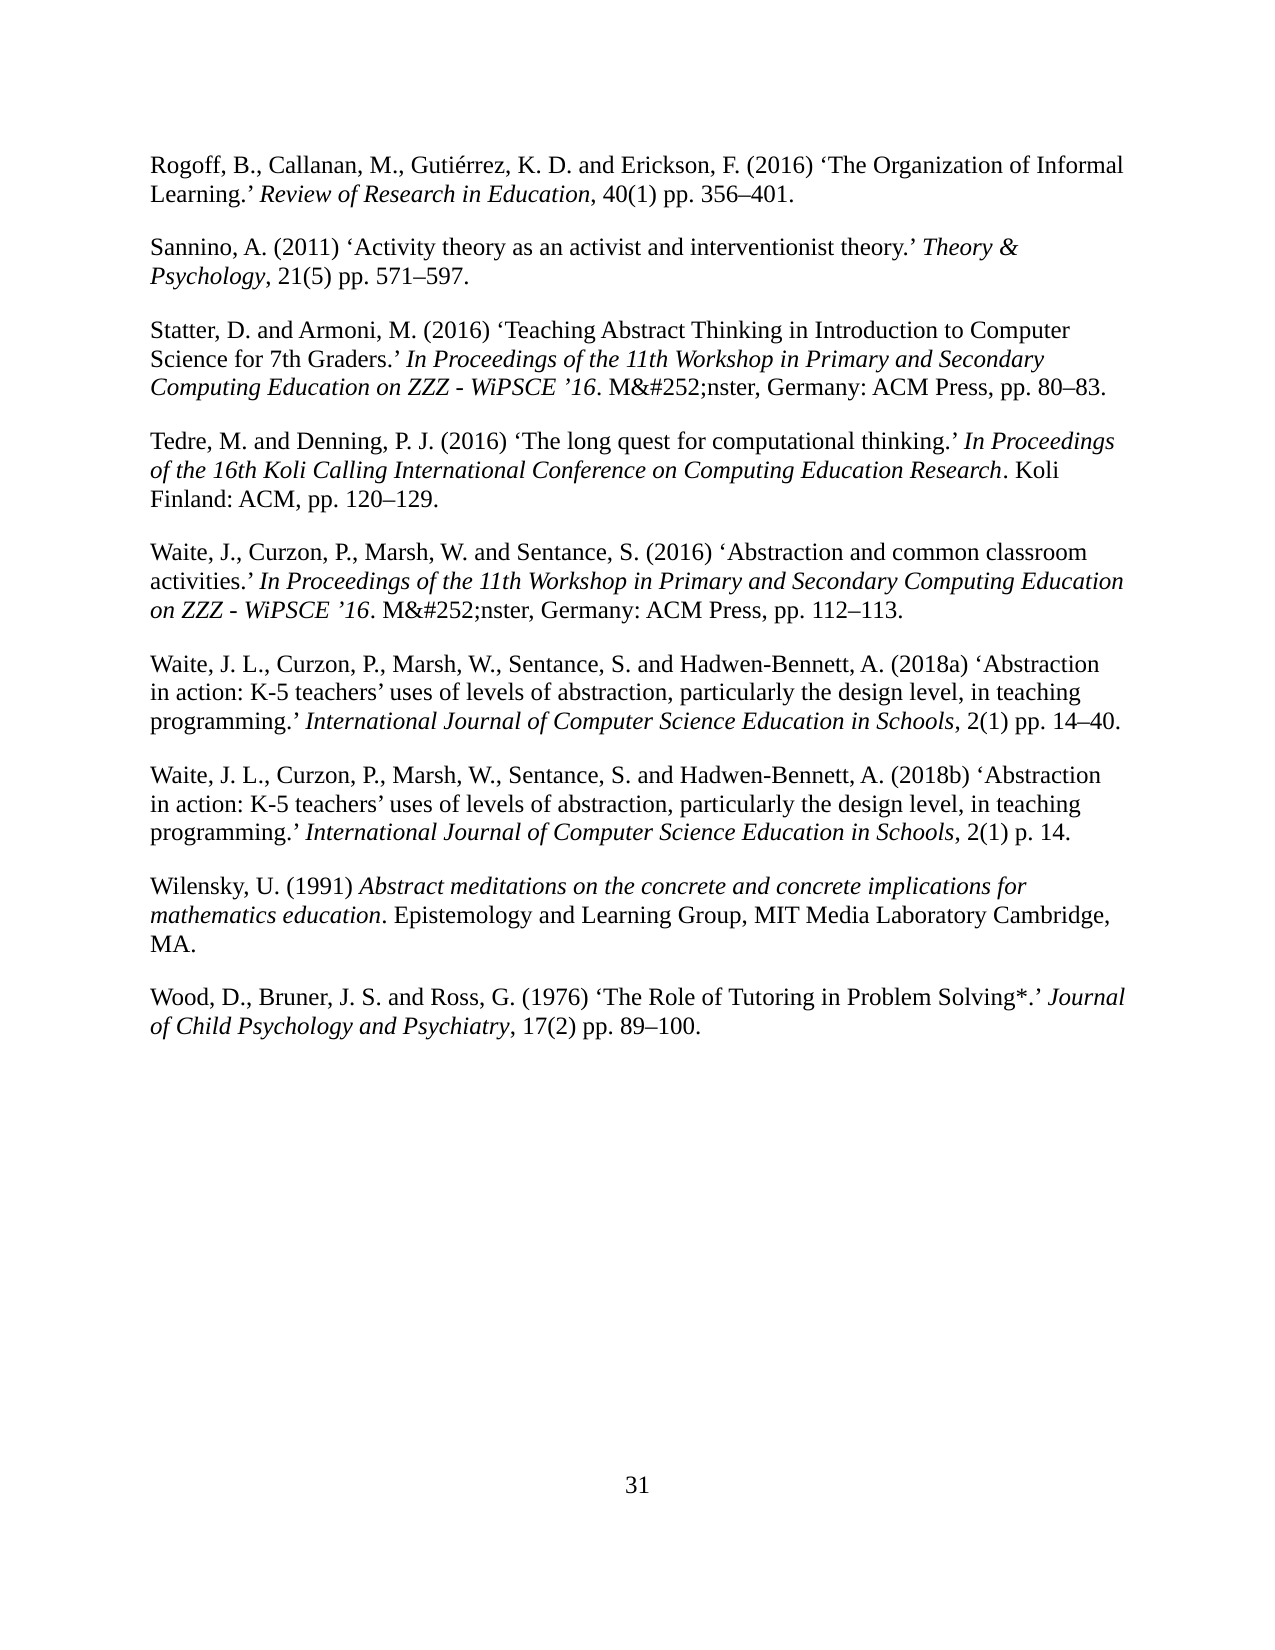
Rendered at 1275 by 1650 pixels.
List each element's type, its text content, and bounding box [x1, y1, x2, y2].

text Waite, J. L., Curzon, P., Marsh, W., Sentance, S. and Hadwen-Bennett, A. (2018a) ‘Abstraction in action: K-5 teachers’ uses of levels of abstraction, particularly the design level, in teaching programming.’ International Journal of Computer Science Education in Schools, 2(1) pp. 14–40. [150, 649, 1125, 735]
text Rogoff, B., Callanan, M., Gutiérrez, K. D. and Erickson, F. (2016) ‘The Organization of Informal Learning.’ Review of Research in Education, 40(1) pp. 356–401. [150, 150, 1125, 207]
text Tedre, M. and Denning, P. J. (2016) ‘The long quest for computational thinking.’ In Proceedings of the 16th Koli Calling International Conference on Computing Education Research. Koli Finland: ACM, pp. 120–129. [150, 426, 1125, 512]
text Wood, D., Bruner, J. S. and Ross, G. (1976) ‘The Role of Tutoring in Problem Solving*.’ Journal of Child Psychology and Psychiatry, 17(2) pp. 89–100. [150, 982, 1125, 1040]
text Waite, J., Curzon, P., Marsh, W. and Sentance, S. (2016) ‘Abstraction and common classroom activities.’ In Proceedings of the 11th Workshop in Primary and Secondary Computing Education on ZZZ - WiPSCE ’16. M&#252;nster, Germany: ACM Press, pp. 112–113. [150, 537, 1125, 624]
text Waite, J. L., Curzon, P., Marsh, W., Sentance, S. and Hadwen-Bennett, A. (2018b) ‘Abstraction in action: K-5 teachers’ uses of levels of abstraction, particularly the design level, in teaching programming.’ International Journal of Computer Science Education in Schools, 2(1) p. 14. [150, 760, 1125, 846]
text Sannino, A. (2011) ‘Activity theory as an activist and interventionist theory.’ Theory & Psychology, 21(5) pp. 571–597. [150, 232, 1125, 290]
text Statter, D. and Armoni, M. (2016) ‘Teaching Abstract Thinking in Introduction to Computer Science for 7th Graders.’ In Proceedings of the 11th Workshop in Primary and Secondary Computing Education on ZZZ - WiPSCE ’16. M&#252;nster, Germany: ACM Press, pp. 80–83. [150, 315, 1125, 401]
text Wilensky, U. (1991) Abstract meditations on the concrete and concrete implications for mathematics education. Epistemology and Learning Group, MIT Media Laboratory Cambridge, MA. [150, 871, 1125, 957]
